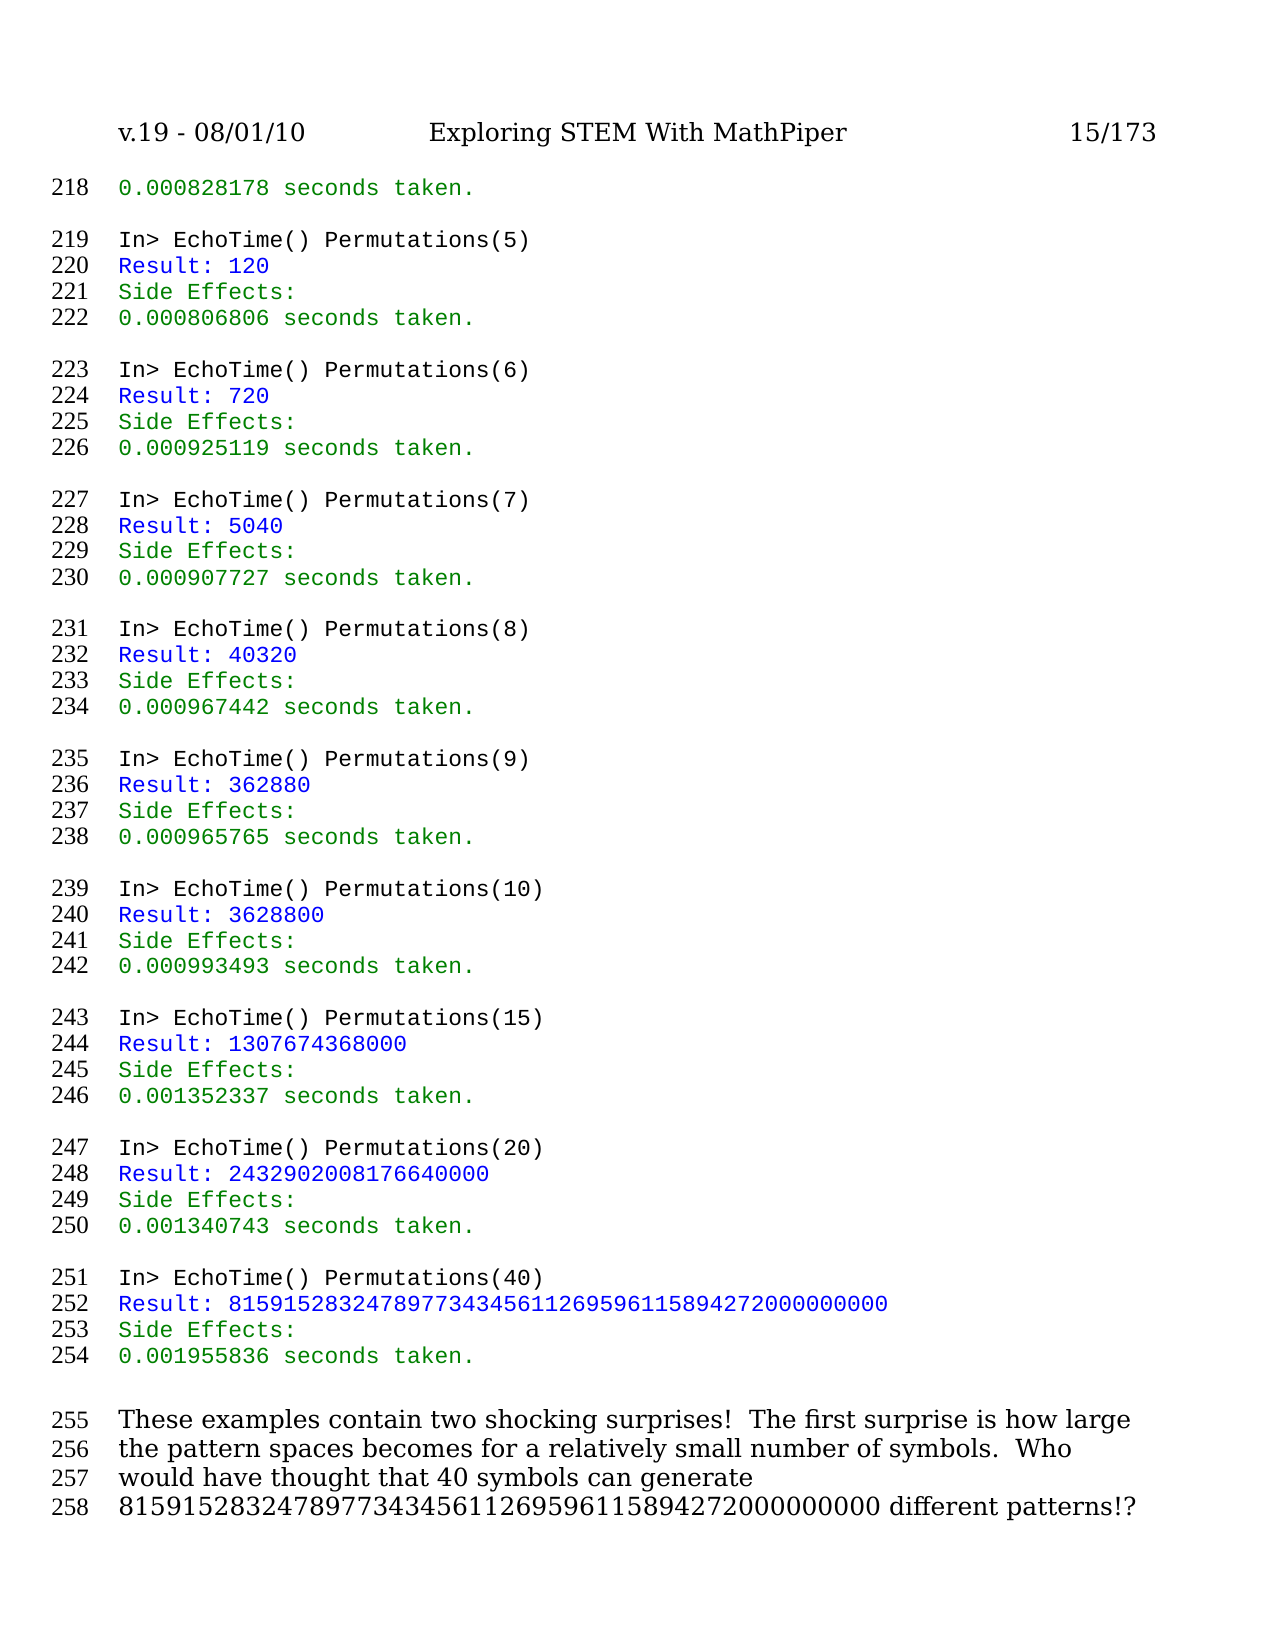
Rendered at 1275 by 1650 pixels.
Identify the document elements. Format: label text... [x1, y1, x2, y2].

text Side Effects: [118, 410, 1157, 436]
text 0.001352337 seconds taken. [118, 1084, 1157, 1111]
text Result: 720 [118, 384, 1157, 410]
text In> EchoTime() Permutations(8) [118, 618, 1157, 644]
text 0.000828178 seconds taken. [118, 177, 1157, 203]
text In> EchoTime() Permutations(10) [118, 877, 1157, 903]
text Result: 815915283247897734345611269596115894272000000000 [118, 1292, 1157, 1318]
text 0.001955836 seconds taken. [118, 1344, 1157, 1370]
text 0.001340743 seconds taken. [118, 1214, 1157, 1240]
text 0.000907727 seconds taken. [118, 566, 1157, 592]
text Result: 362880 [118, 773, 1157, 799]
text In> EchoTime() Permutations(15) [118, 1007, 1157, 1033]
text In> EchoTime() Permutations(7) [118, 488, 1157, 514]
text Side Effects: [118, 1318, 1157, 1344]
text Side Effects: [118, 929, 1157, 955]
text 0.000993493 seconds taken. [118, 955, 1157, 981]
text Result: 2432902008176640000 [118, 1162, 1157, 1188]
text Side Effects: [118, 669, 1157, 696]
text Result: 5040 [118, 514, 1157, 540]
text Side Effects: [118, 1059, 1157, 1084]
text Side Effects: [118, 1188, 1157, 1214]
text Result: 3628800 [118, 903, 1157, 929]
text Result: 40320 [118, 644, 1157, 669]
text 0.000806806 seconds taken. [118, 306, 1157, 332]
text In> EchoTime() Permutations(9) [118, 747, 1157, 773]
text Side Effects: [118, 540, 1157, 566]
text In> EchoTime() Permutations(40) [118, 1266, 1157, 1292]
text Side Effects: [118, 281, 1157, 306]
text These examples contain two shocking surprises! The first surprise is how large the pattern spaces becomes for a relatively small number of symbols. Who would have thought that 40 symbols can generate 815915283247897734345611269596115894272000000000 different patterns!? [118, 1405, 1157, 1521]
text 0.000967442 seconds taken. [118, 696, 1157, 721]
text In> EchoTime() Permutations(5) [118, 229, 1157, 254]
text Result: 1307674368000 [118, 1033, 1157, 1059]
text 0.000965765 seconds taken. [118, 825, 1157, 851]
text Side Effects: [118, 799, 1157, 825]
text 0.000925119 seconds taken. [118, 436, 1157, 462]
text In> EchoTime() Permutations(6) [118, 358, 1157, 384]
text Result: 120 [118, 254, 1157, 281]
text In> EchoTime() Permutations(20) [118, 1136, 1157, 1162]
